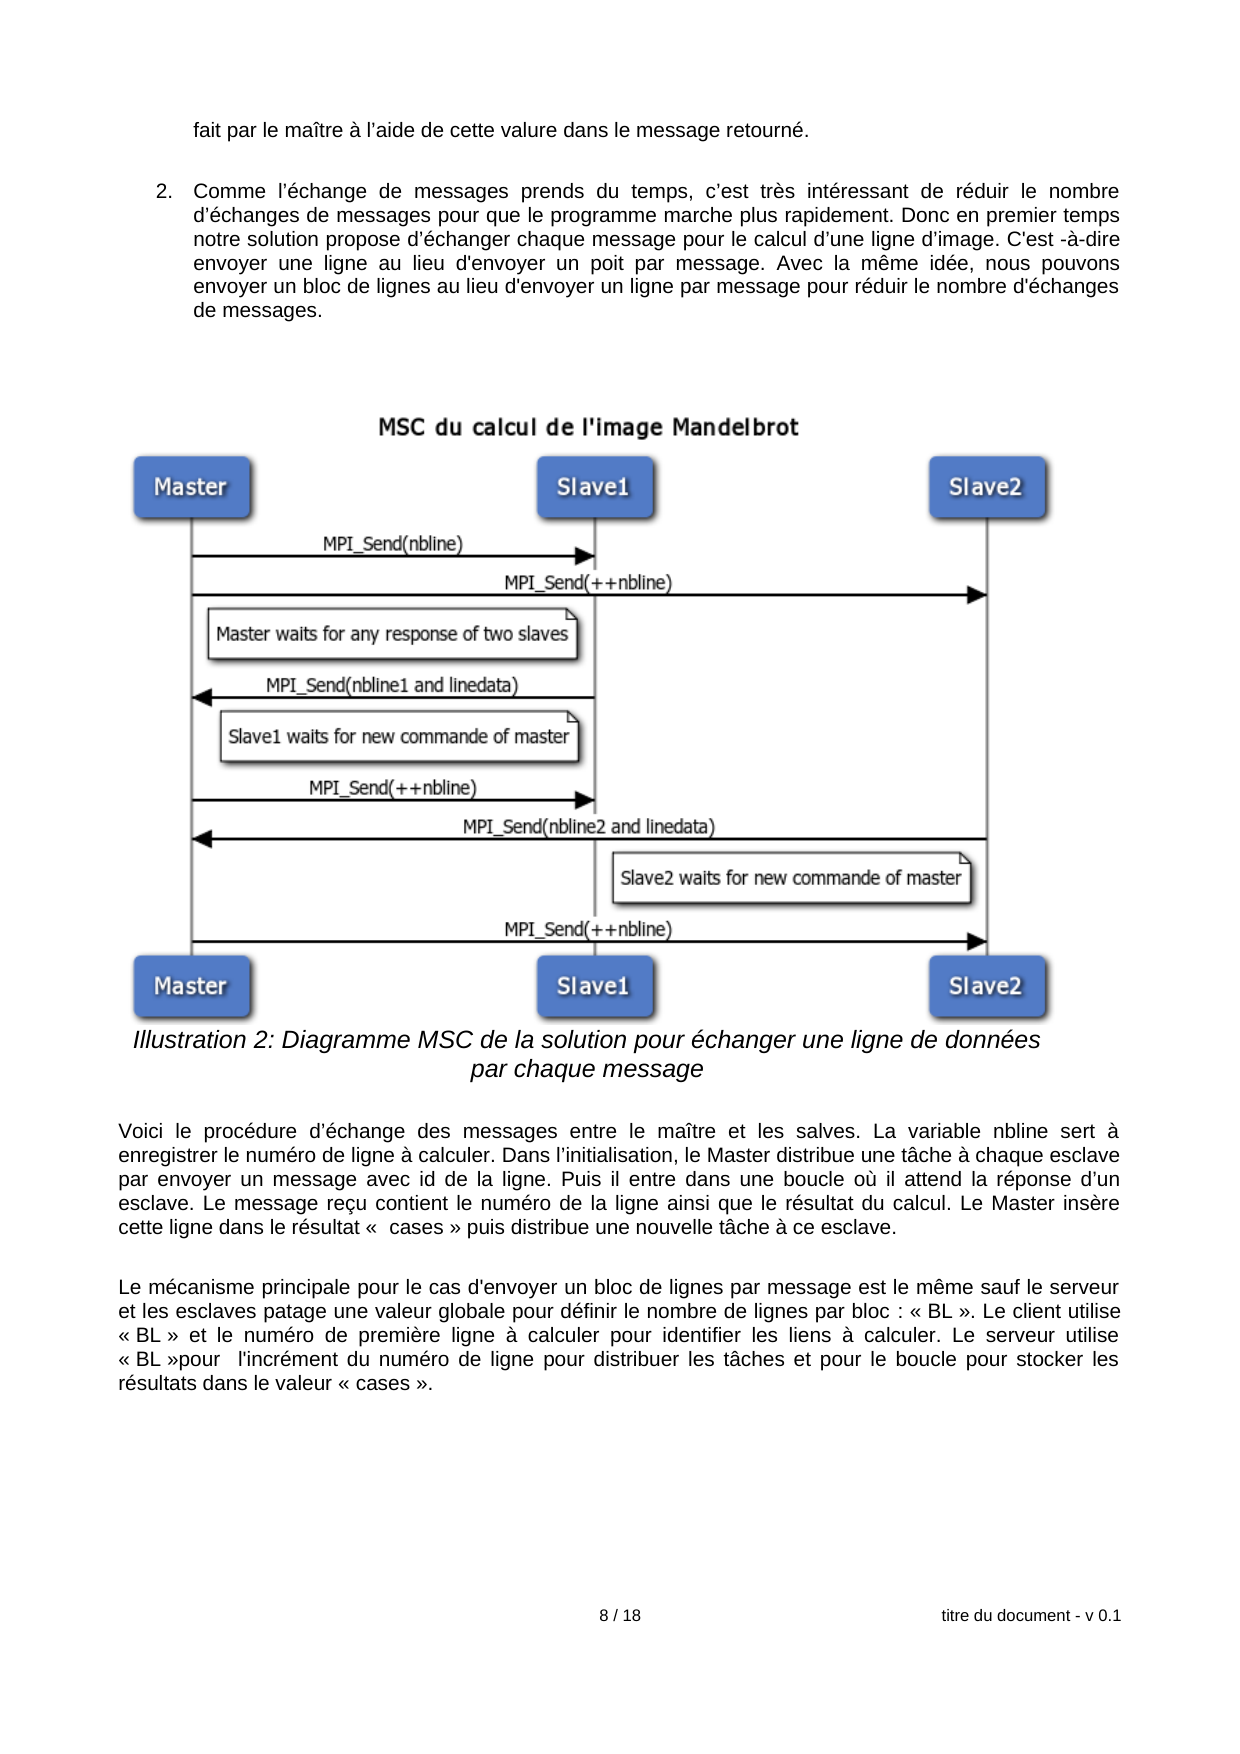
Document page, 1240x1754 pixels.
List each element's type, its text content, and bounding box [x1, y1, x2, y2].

text Illustration 2: Diagramme MSC de la solution pour échanger une ligne de données par chaque message [118, 1025, 1059, 1082]
list Comme l’échange de messages prends du temps, c’est très intéressant de réduir le nombre d’échanges de messages pour que le programme marche plus rapidement. Donc en premier temps notre solution propose d’échanger chaque message pour le calcul d’une ligne d’image. C'est -à-dire envoyer une ligne au lieu d'envoyer un poit par message. Avec la même idée, nous pouvons envoyer un bloc de lignes au lieu d'envoyer un ligne par message pour réduir le nombre d'échanges de messages. [156, 178, 1121, 322]
text Le mécanisme principale pour le cas d'envoyer un bloc de lignes par message est le même sauf le serveur et les esclaves patage une valeur globale pour définir le nombre de lignes par bloc : « BL ». Le client utilise « BL » et le numéro de première ligne à calculer pour identifier les liens à calculer. Le serveur utilise « BL »pour l'incrément du numéro de ligne pour distribuer les tâches et pour le boucle pour stocker les résultats dans le valeur « cases ». [118, 1275, 1121, 1395]
list fait par le maître à l’aide de cette valure dans le message retourné. [156, 118, 1121, 142]
text Voici le procédure d’échange des messages entre le maître et les salves. La variable nbline sert à enregistrer le numéro de ligne à calculer. Dans l’initialisation, le Master distribue une tâche à chaque esclave par envoyer un message avec id de la ligne. Puis il entre dans une boucle où il attend la réponse d’un esclave. Le message reçu contient le numéro de la ligne ainsi que le résultat du calcul. Le Master insère cette ligne dans le résultat « cases » puis distribue une nouvelle tâche à ce esclave. [118, 1119, 1121, 1239]
picture [118, 401, 1059, 1025]
